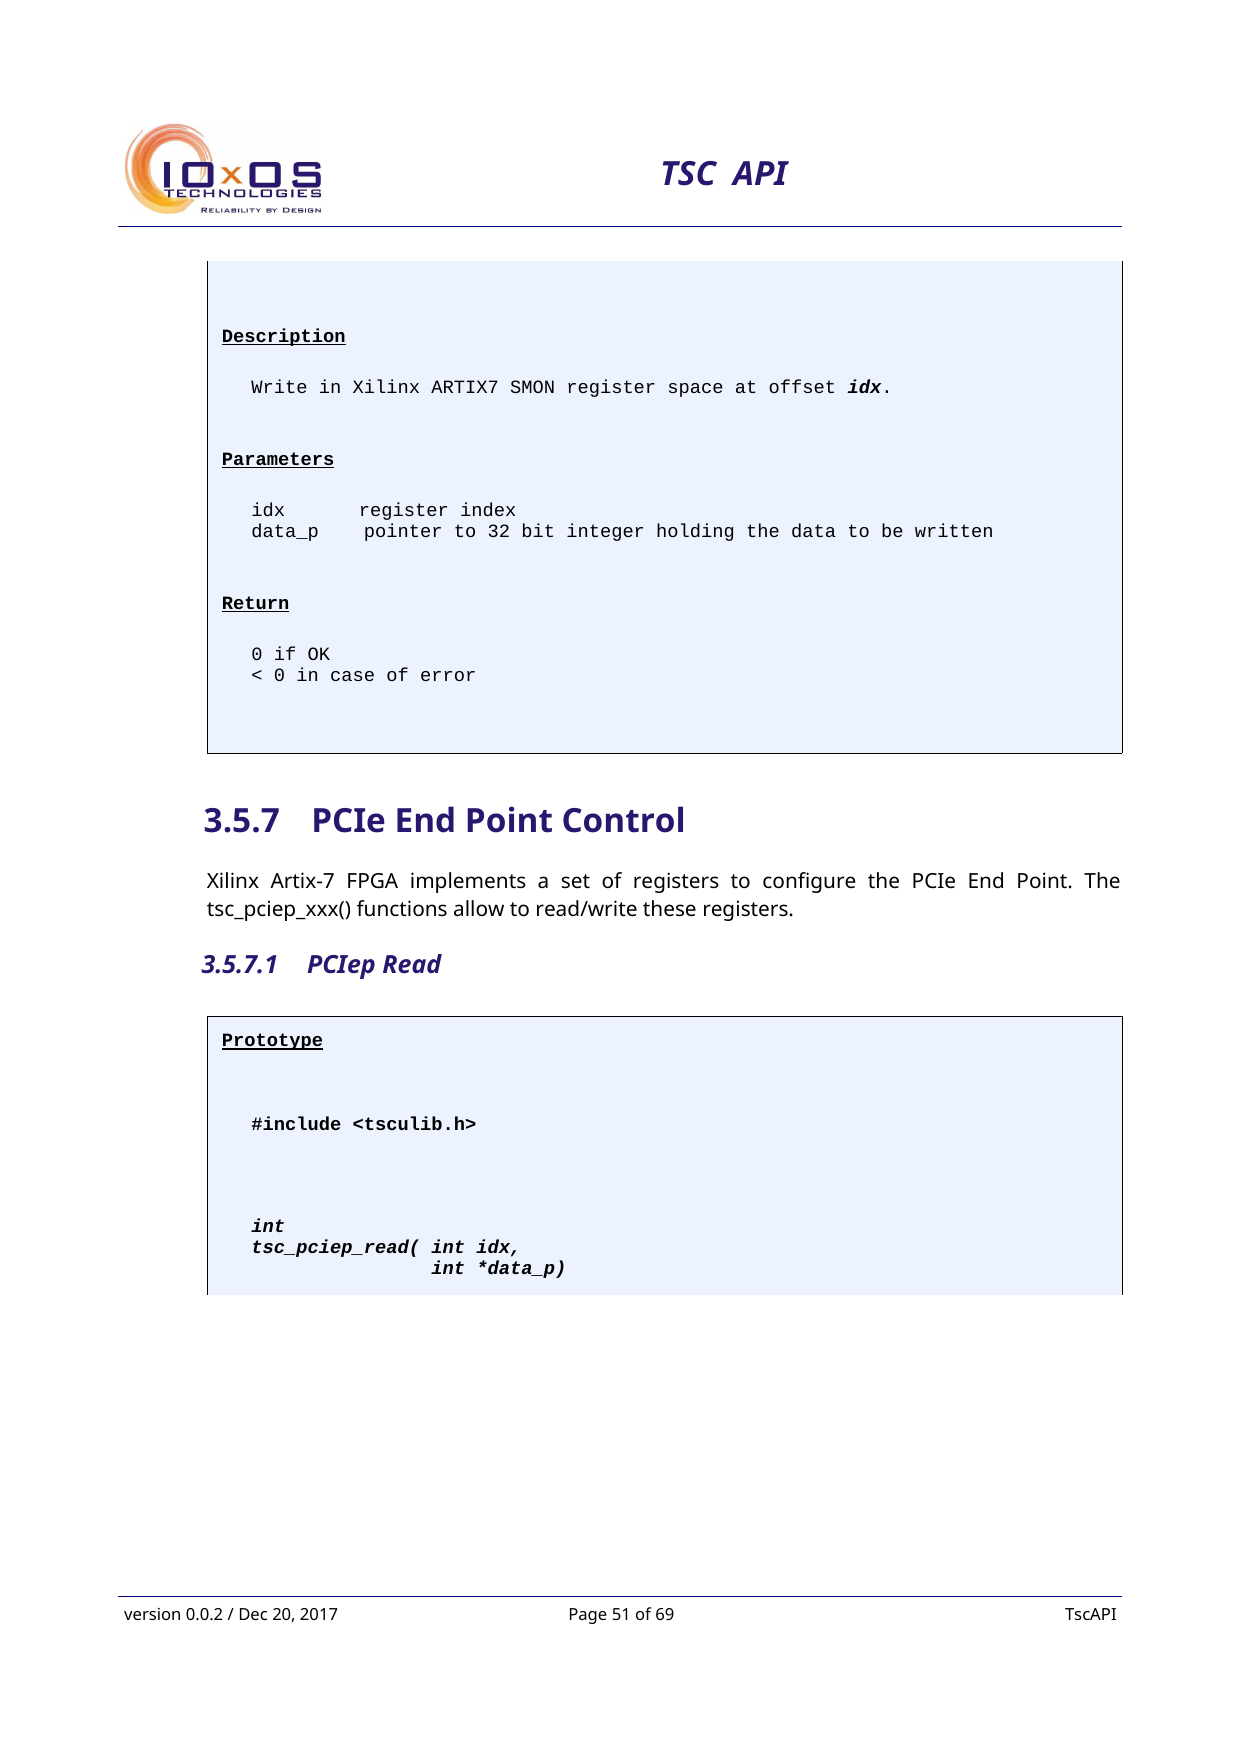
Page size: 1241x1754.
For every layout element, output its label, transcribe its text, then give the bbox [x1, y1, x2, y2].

subtitle PCIep Read [195, 947, 1122, 981]
subtitle Return [208, 579, 1122, 630]
subtitle Description [208, 312, 1122, 363]
text idx register index [208, 486, 1122, 522]
text int [208, 1202, 1122, 1238]
text #include <tsculib.h> [208, 1100, 1122, 1151]
text 0 if OK [208, 630, 1122, 666]
text Write in Xilinx ARTIX7 SMON register space at offset idx. [208, 363, 1122, 399]
text tsc_pciep_read( int idx, [208, 1238, 1122, 1259]
picture [123, 123, 323, 217]
subtitle Parameters [208, 435, 1122, 486]
text Prototype [208, 1017, 1122, 1049]
text data_p pointer to 32 bit integer holding the data to be written [208, 522, 1122, 543]
subtitle PCIe End Point Control [195, 797, 1122, 842]
text < 0 in case of error [208, 666, 1122, 702]
text int *data_p) [208, 1259, 1122, 1295]
text Xilinx Artix-7 FPGA implements a set of registers to configure the PCIe End Point. The tsc_pciep_xxx() functions allow to read/write these registers. [207, 866, 1122, 923]
